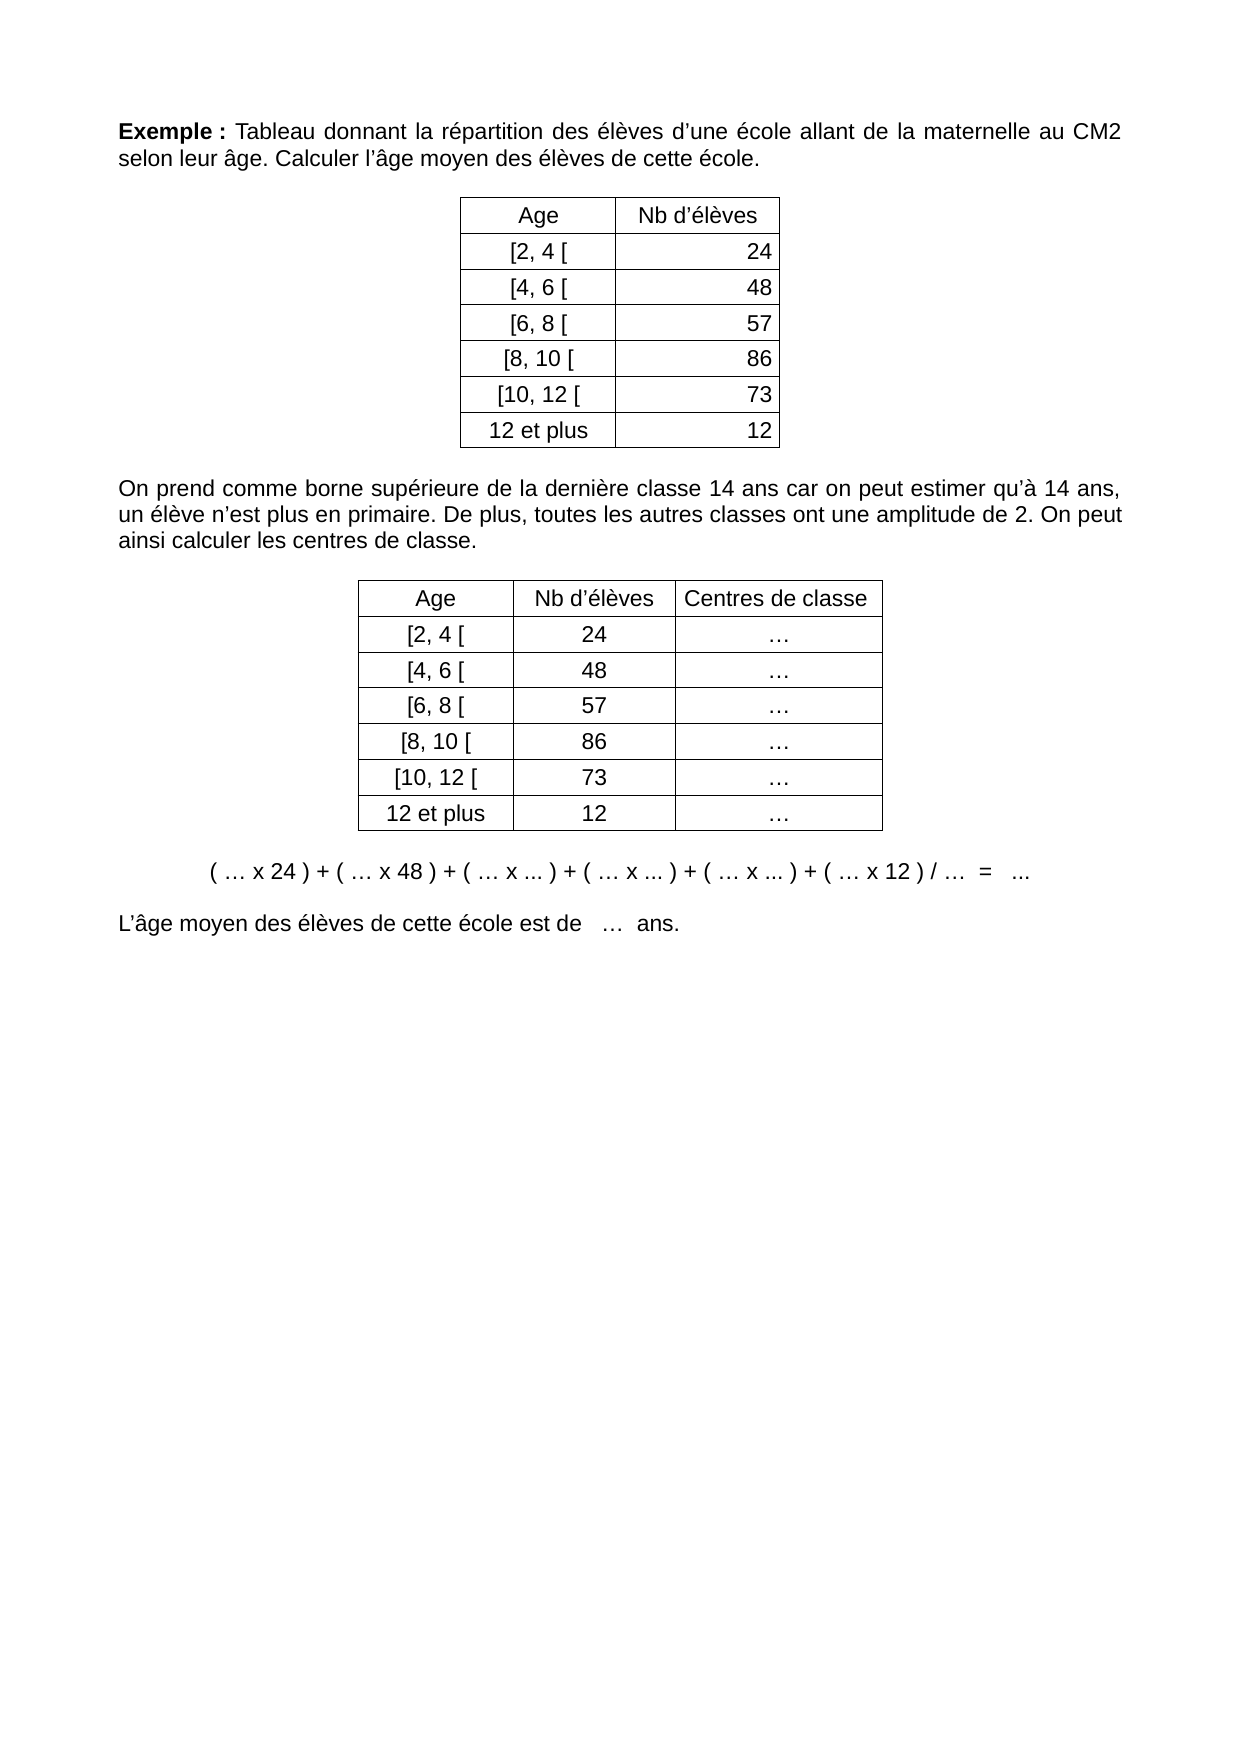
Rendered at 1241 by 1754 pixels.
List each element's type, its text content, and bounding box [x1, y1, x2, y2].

table_cell [4, 6 [ [359, 653, 513, 687]
table_cell [6, 8 [ [461, 305, 615, 340]
table_cell [2, 4 [ [359, 617, 513, 652]
table_cell 73 [514, 760, 675, 794]
table_header Nb d’élèves [616, 198, 779, 233]
text ( … x 24 ) + ( … x 48 ) + ( … x ... ) + ( … x ... ) + ( … x ... ) + ( … x 12 ) / … = ... [118, 858, 1122, 884]
table_header Centres de classe [676, 581, 882, 616]
table_header Nb d’élèves [514, 581, 675, 616]
table_cell … [676, 617, 882, 652]
text Exemple : Tableau donnant la répartition des élèves d’une école allant de la maternelle au CM2 selon leur âge. Calculer l’âge moyen des élèves de cette école. [118, 118, 1122, 171]
table_cell 24 [616, 234, 779, 269]
table_cell [4, 6 [ [461, 270, 615, 304]
table_cell 12 [616, 413, 779, 447]
table_cell … [676, 760, 882, 794]
table_header Age [359, 581, 513, 616]
table_cell 86 [514, 724, 675, 759]
table_cell [10, 12 [ [359, 760, 513, 794]
table_cell [6, 8 [ [359, 688, 513, 723]
table_cell 48 [616, 270, 779, 304]
table_cell 12 et plus [461, 413, 615, 447]
table_cell … [676, 688, 882, 723]
table_cell [8, 10 [ [461, 341, 615, 376]
table_cell [8, 10 [ [359, 724, 513, 759]
table_cell 57 [616, 305, 779, 340]
text On prend comme borne supérieure de la dernière classe 14 ans car on peut estimer qu’à 14 ans, un élève n’est plus en primaire. De plus, toutes les autres classes ont une amplitude de 2. On peut ainsi calculer les centres de classe. [118, 475, 1122, 554]
table_header Age [461, 198, 615, 233]
table_cell [10, 12 [ [461, 377, 615, 412]
table_cell 12 [514, 796, 675, 830]
table_cell … [676, 653, 882, 687]
table_cell … [676, 724, 882, 759]
table_cell 57 [514, 688, 675, 723]
table_cell 73 [616, 377, 779, 412]
table_cell … [676, 796, 882, 830]
table_cell 48 [514, 653, 675, 687]
table_cell 12 et plus [359, 796, 513, 830]
table_cell 24 [514, 617, 675, 652]
table_cell [2, 4 [ [461, 234, 615, 269]
text L’âge moyen des élèves de cette école est de … ans. [118, 910, 1122, 937]
table_cell 86 [616, 341, 779, 376]
